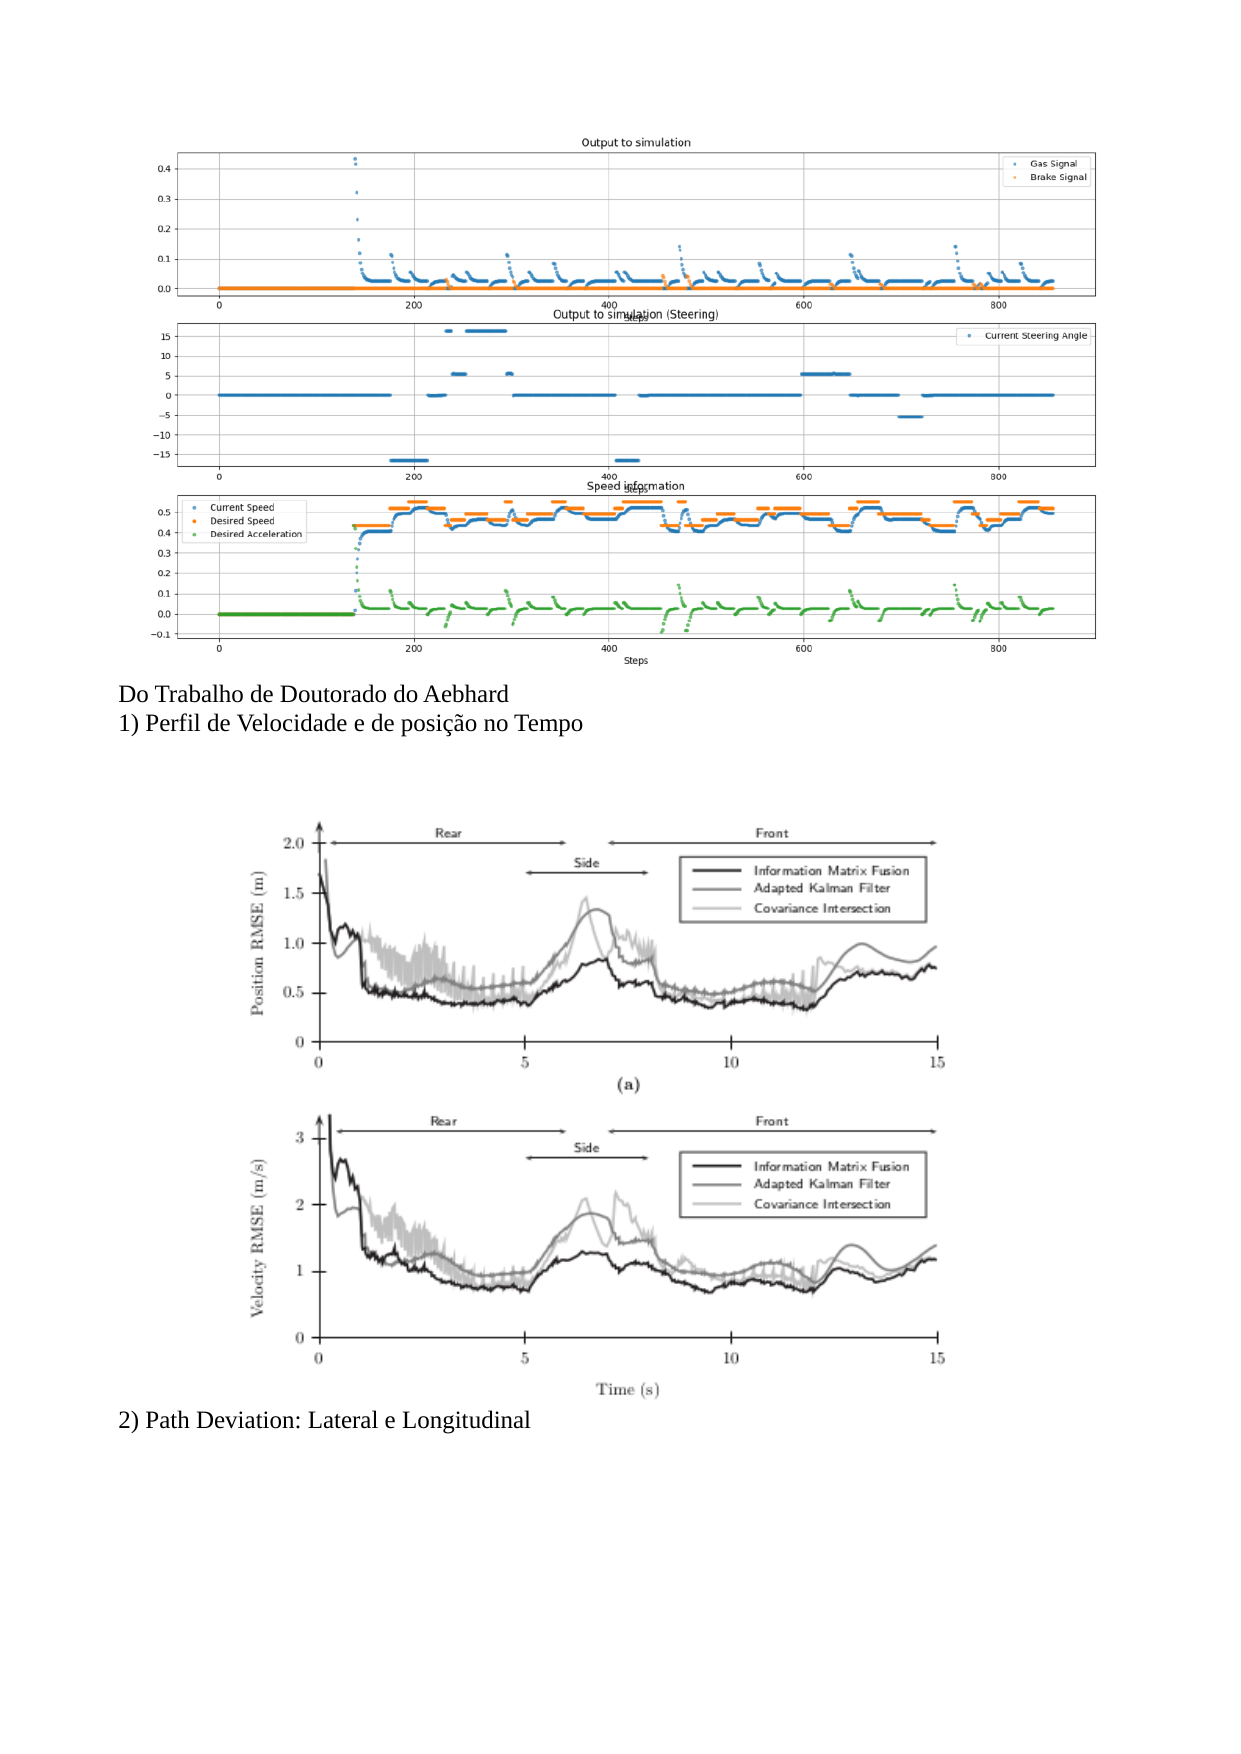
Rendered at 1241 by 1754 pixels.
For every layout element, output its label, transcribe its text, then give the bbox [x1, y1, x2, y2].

picture [199, 794, 1042, 1406]
text 1) Perfil de Velocidade e de posição no Tempo [118, 708, 1122, 737]
text Do Trabalho de Doutorado do Aebhard [118, 680, 1122, 708]
text 2) Path Deviation: Lateral e Longitudinal [118, 794, 1122, 1434]
picture [118, 118, 1123, 680]
